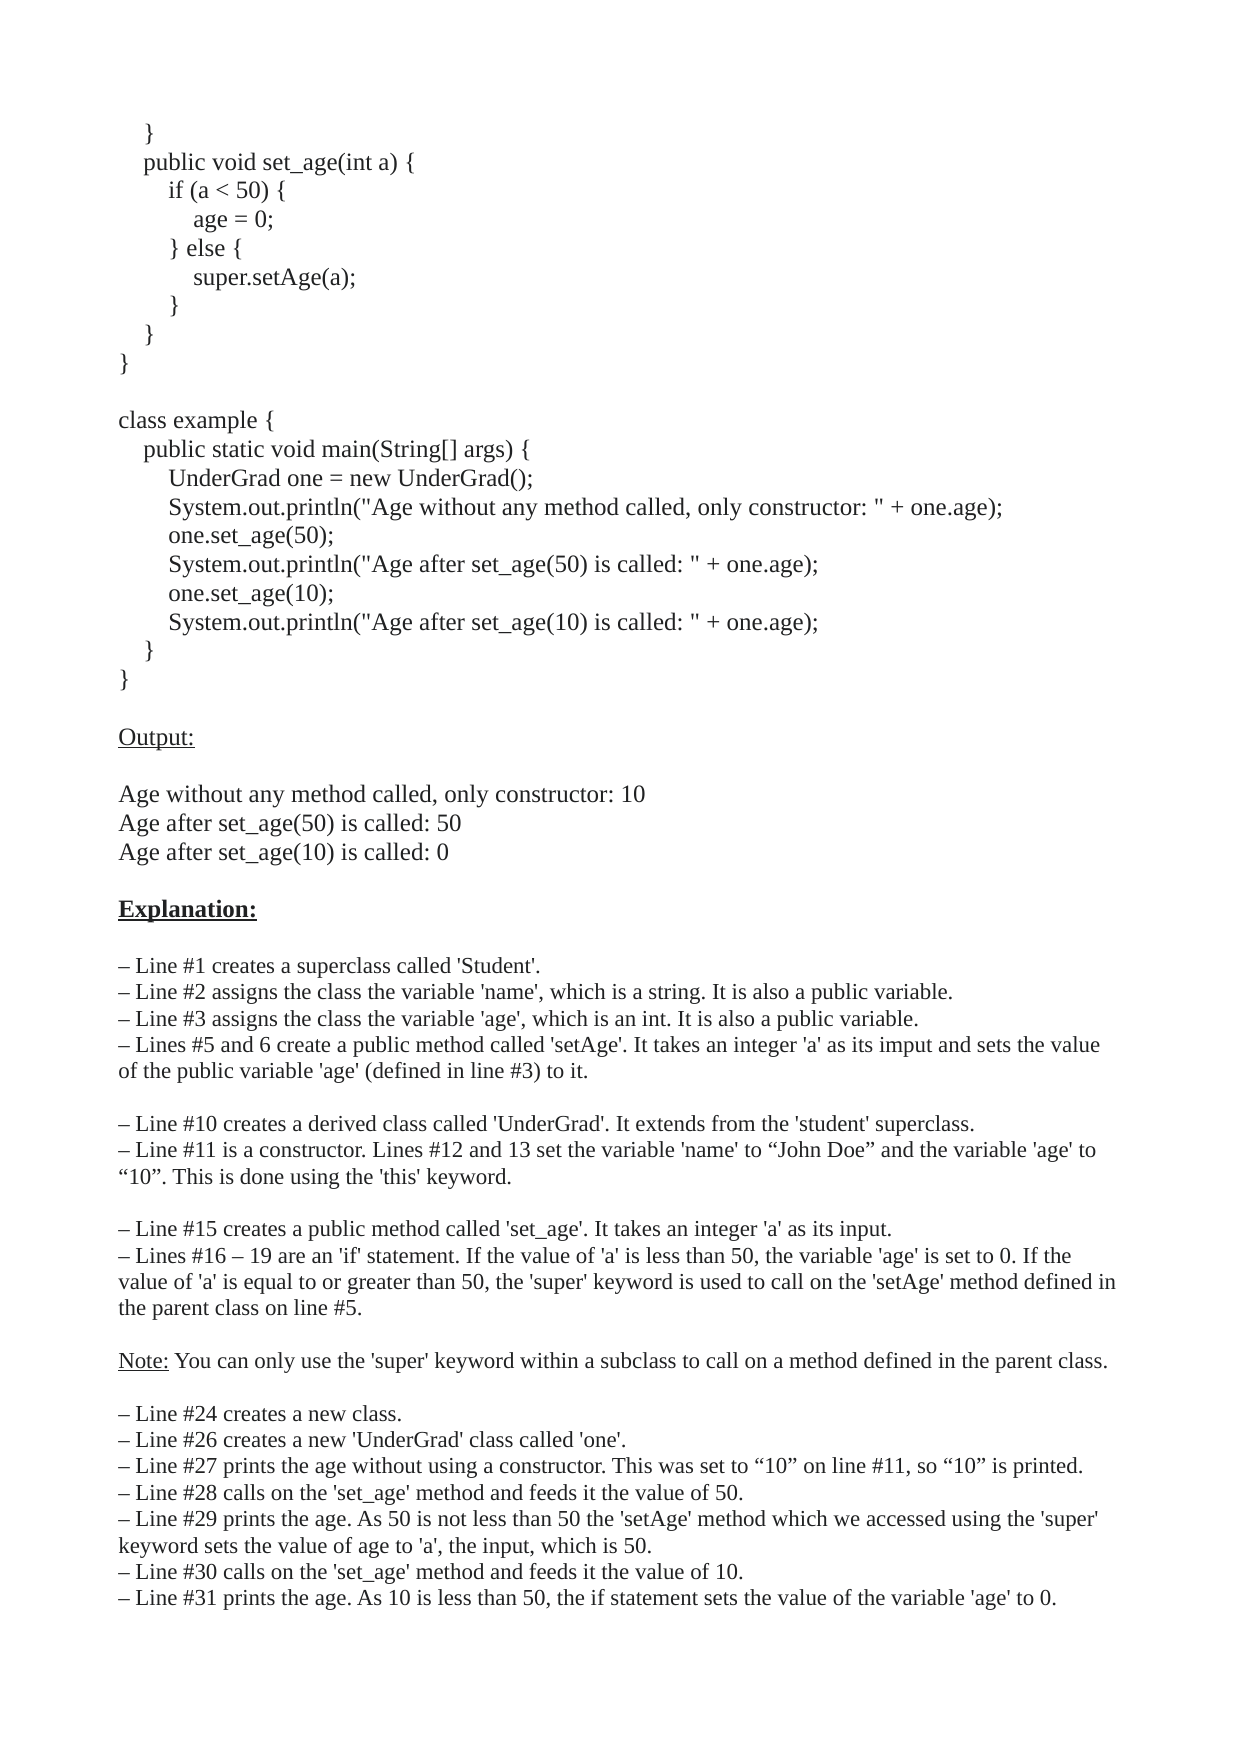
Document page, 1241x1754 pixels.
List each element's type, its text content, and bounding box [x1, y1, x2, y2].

text – Line #24 creates a new class. [118, 1400, 1122, 1426]
text Age without any method called, only constructor: 10 [118, 779, 1122, 808]
text – Line #11 is a constructor. Lines #12 and 13 set the variable 'name' to “John Doe” and the variable 'age' to “10”. This is done using the 'this' keyword. [118, 1136, 1122, 1189]
text – Line #2 assigns the class the variable 'name', which is a string. It is also a public variable. [118, 978, 1122, 1004]
text – Line #27 prints the age without using a constructor. This was set to “10” on line #11, so “10” is printed. [118, 1453, 1122, 1479]
text – Lines #16 – 19 are an 'if' statement. If the value of 'a' is less than 50, the variable 'age' is set to 0. If the value of 'a' is equal to or greater than 50, the 'super' keyword is used to call on the 'setAge' method defined in the parent class on line #5. [118, 1242, 1122, 1321]
text – Line #28 calls on the 'set_age' method and feeds it the value of 50. [118, 1479, 1122, 1505]
text } [118, 348, 1122, 377]
text one.set_age(10); [118, 578, 1122, 607]
text Age after set_age(10) is called: 0 [118, 837, 1122, 866]
text – Line #3 assigns the class the variable 'age', which is an int. It is also a public variable. [118, 1004, 1122, 1031]
text – Line #15 creates a public method called 'set_age'. It takes an integer 'a' as its input. [118, 1215, 1122, 1242]
text Age after set_age(50) is called: 50 [118, 808, 1122, 837]
text } [118, 636, 1122, 664]
text class example { [118, 406, 1122, 434]
text } [118, 291, 1122, 319]
text public static void main(String[] args) { [118, 434, 1122, 463]
text public void set_age(int a) { [118, 147, 1122, 176]
text Explanation: [118, 894, 1122, 923]
text – Line #30 calls on the 'set_age' method and feeds it the value of 10. [118, 1558, 1122, 1584]
text – Line #26 creates a new 'UnderGrad' class called 'one'. [118, 1426, 1122, 1453]
text one.set_age(50); [118, 521, 1122, 549]
text – Line #29 prints the age. As 50 is not less than 50 the 'setAge' method which we accessed using the 'super' keyword sets the value of age to 'a', the input, which is 50. [118, 1505, 1122, 1558]
text } [118, 319, 1122, 348]
text Output: [118, 722, 1122, 751]
text – Lines #5 and 6 create a public method called 'setAge'. It takes an integer 'a' as its imput and sets the value of the public variable 'age' (defined in line #3) to it. [118, 1031, 1122, 1084]
text System.out.println("Age after set_age(50) is called: " + one.age); [118, 549, 1122, 578]
text UnderGrad one = new UnderGrad(); [118, 463, 1122, 492]
text System.out.println("Age without any method called, only constructor: " + one.age); [118, 492, 1122, 521]
text Note: You can only use the 'super' keyword within a subclass to call on a method defined in the parent class. [118, 1347, 1122, 1373]
text } [118, 118, 1122, 147]
text if (a < 50) { [118, 176, 1122, 204]
text System.out.println("Age after set_age(10) is called: " + one.age); [118, 607, 1122, 636]
text } [118, 664, 1122, 693]
text – Line #31 prints the age. As 10 is less than 50, the if statement sets the value of the variable 'age' to 0. [118, 1584, 1122, 1611]
text } else { [118, 233, 1122, 262]
text super.setAge(a); [118, 262, 1122, 291]
text – Line #1 creates a superclass called 'Student'. [118, 952, 1122, 978]
text age = 0; [118, 204, 1122, 233]
text – Line #10 creates a derived class called 'UnderGrad'. It extends from the 'student' superclass. [118, 1110, 1122, 1136]
